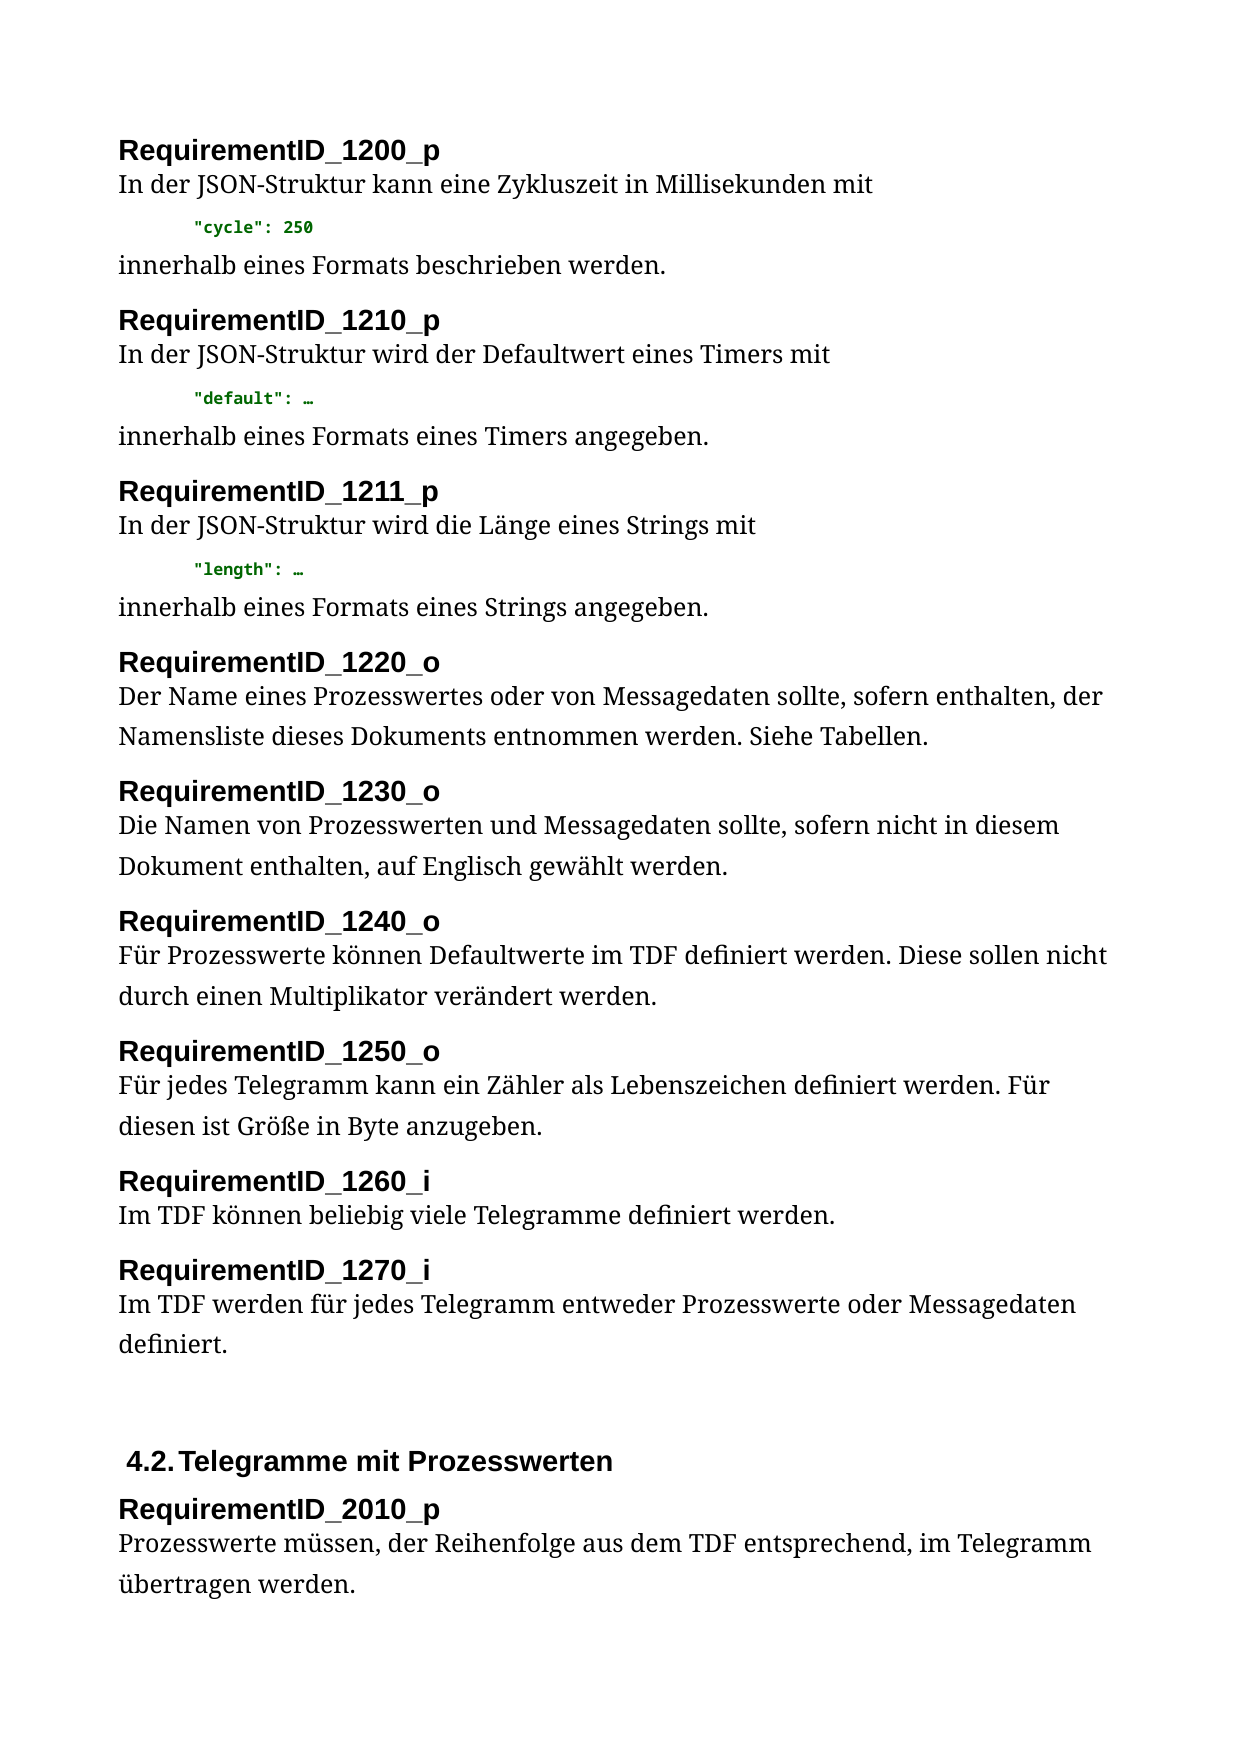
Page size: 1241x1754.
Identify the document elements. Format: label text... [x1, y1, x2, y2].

text Für jedes Telegramm kann ein Zähler als Lebenszeichen definiert werden. Für diesen ist Größe in Byte anzugeben. [118, 1067, 1122, 1142]
text Die Namen von Prozesswerten und Messagedaten sollte, sofern nicht in diesem Dokument enthalten, auf Englisch gewählt werden. [118, 808, 1122, 883]
text Im TDF können beliebig viele Telegramme definiert werden. [118, 1197, 1122, 1231]
subtitle RequirementID_1270_i [118, 1253, 1122, 1286]
subtitle RequirementID_1230_o [118, 774, 1122, 808]
text In der JSON-Struktur wird die Länge eines Strings mit "length": … innerhalb eines Formats eines Strings angegeben. [118, 507, 1122, 623]
subtitle Telegramme mit Prozesswerten [118, 1444, 1122, 1478]
text Im TDF werden für jedes Telegramm entweder Prozesswerte oder Messagedaten definiert. [118, 1286, 1122, 1361]
text Der Name eines Prozesswertes oder von Messagedaten sollte, sofern enthalten, der Namensliste dieses Dokuments entnommen werden. Siehe Tabellen. [118, 678, 1122, 753]
text Prozesswerte müssen, der Reihenfolge aus dem TDF entsprechend, im Telegramm übertragen werden. [118, 1526, 1122, 1601]
text Für Prozesswerte können Defaultwerte im TDF definiert werden. Diese sollen nicht durch einen Multiplikator verändert werden. [118, 938, 1122, 1013]
subtitle RequirementID_1220_o [118, 644, 1122, 678]
subtitle RequirementID_1250_o [118, 1034, 1122, 1067]
text In der JSON-Struktur wird der Defaultwert eines Timers mit "default": … innerhalb eines Formats eines Timers angegeben. [118, 337, 1122, 453]
subtitle RequirementID_2010_p [118, 1492, 1122, 1526]
subtitle RequirementID_1210_p [118, 303, 1122, 337]
text In der JSON-Struktur kann eine Zykluszeit in Millisekunden mit "cycle": 250 innerhalb eines Formats beschrieben werden. [118, 166, 1122, 282]
subtitle RequirementID_1211_p [118, 474, 1122, 507]
subtitle RequirementID_1240_o [118, 904, 1122, 938]
subtitle RequirementID_1260_i [118, 1164, 1122, 1197]
subtitle RequirementID_1200_p [118, 133, 1122, 166]
